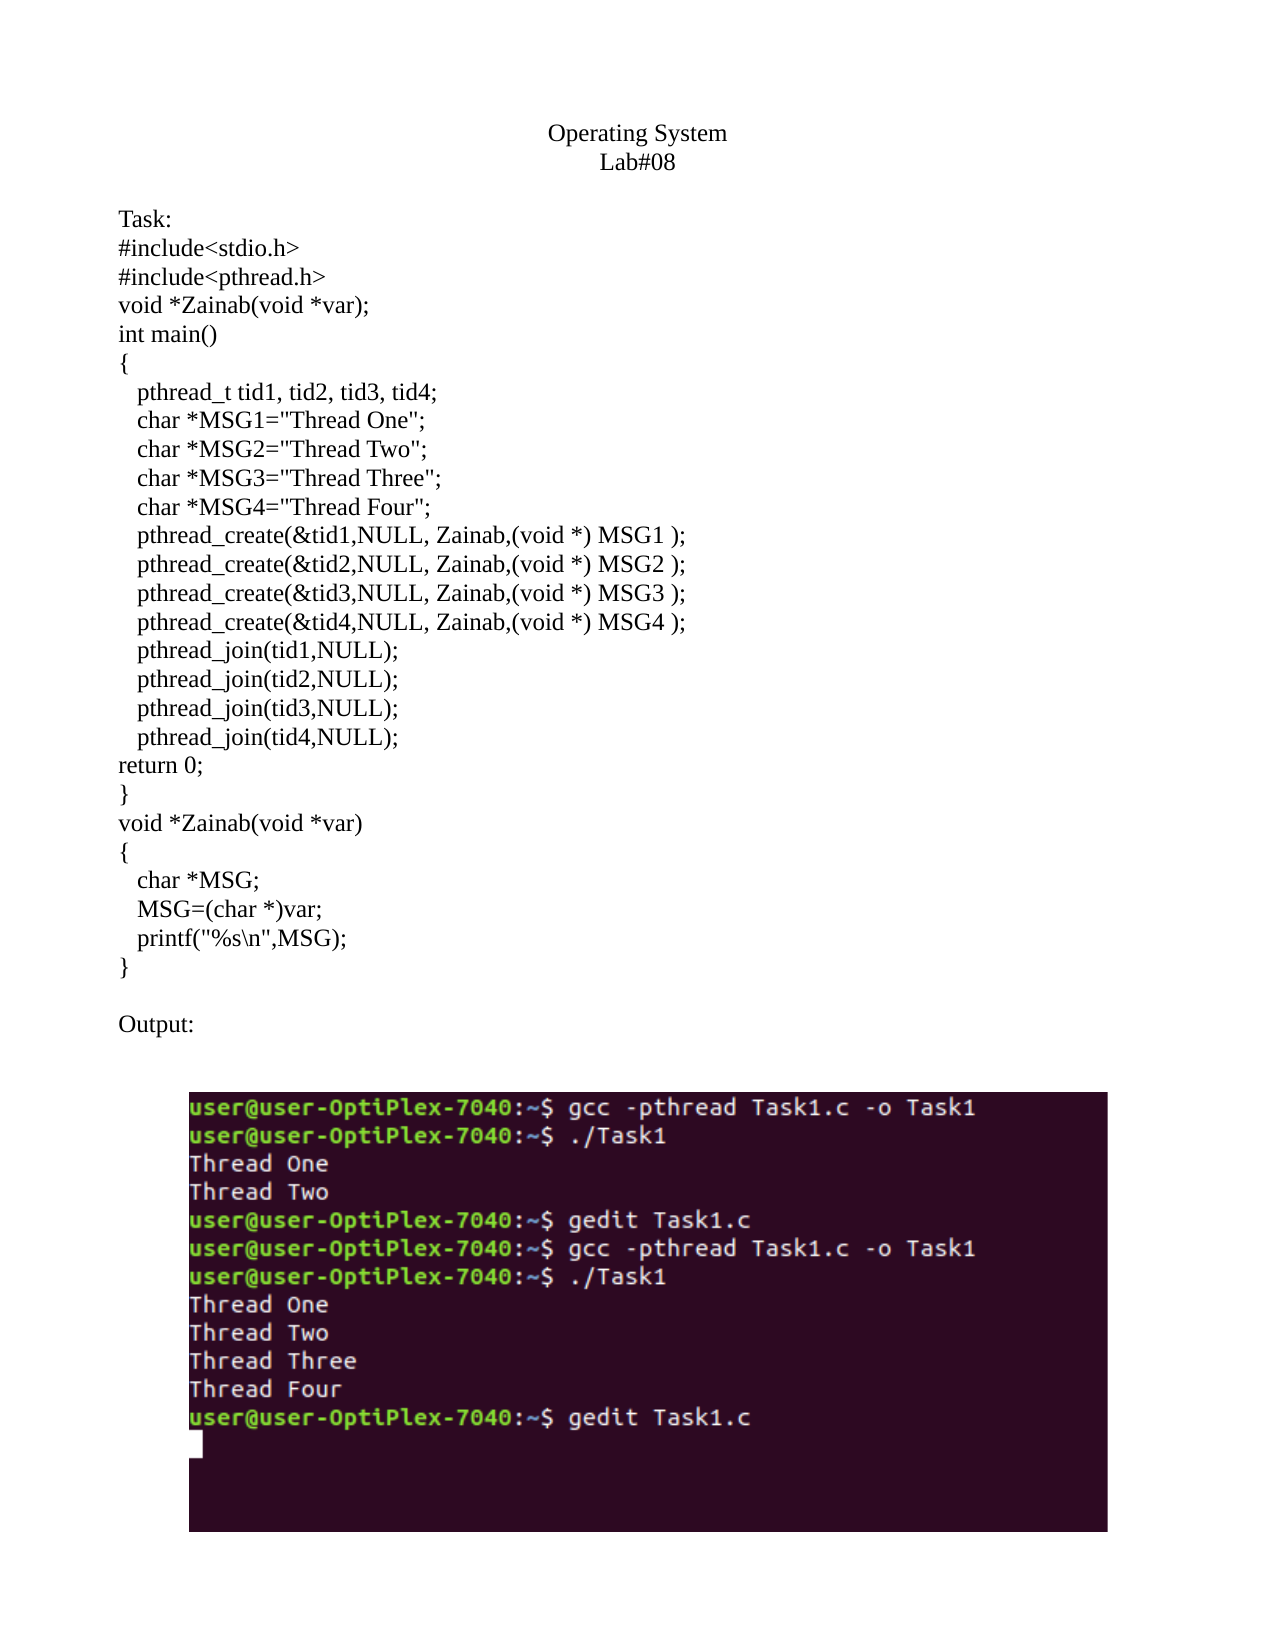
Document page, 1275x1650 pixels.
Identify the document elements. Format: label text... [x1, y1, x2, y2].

text void *Zainab(void *var) [118, 808, 1157, 837]
text return 0; [118, 751, 1157, 779]
text Task: [118, 204, 1157, 233]
text pthread_create(&tid3,NULL, Zainab,(void *) MSG3 ); [118, 578, 1157, 607]
text pthread_join(tid3,NULL); [118, 693, 1157, 722]
text void *Zainab(void *var); [118, 291, 1157, 319]
text } [118, 779, 1157, 808]
text #include<stdio.h> [118, 233, 1157, 262]
text Output: [118, 1009, 1157, 1038]
text pthread_create(&tid1,NULL, Zainab,(void *) MSG1 ); [118, 521, 1157, 549]
text Operating System [118, 118, 1157, 147]
text char *MSG; [118, 866, 1157, 894]
text pthread_join(tid1,NULL); [118, 636, 1157, 664]
text #include<pthread.h> [118, 262, 1157, 291]
text { [118, 837, 1157, 866]
text Lab#08 [118, 147, 1157, 176]
picture [189, 1092, 1108, 1532]
text char *MSG3="Thread Three"; [118, 463, 1157, 492]
text pthread_t tid1, tid2, tid3, tid4; [118, 377, 1157, 406]
text printf("%s\n",MSG); [118, 923, 1157, 952]
text MSG=(char *)var; [118, 894, 1157, 923]
text char *MSG4="Thread Four"; [118, 492, 1157, 521]
text } [118, 952, 1157, 981]
text pthread_create(&tid2,NULL, Zainab,(void *) MSG2 ); [118, 549, 1157, 578]
text int main() [118, 319, 1157, 348]
text char *MSG1="Thread One"; [118, 406, 1157, 434]
text pthread_join(tid4,NULL); [118, 722, 1157, 751]
text char *MSG2="Thread Two"; [118, 434, 1157, 463]
text { [118, 348, 1157, 377]
text pthread_create(&tid4,NULL, Zainab,(void *) MSG4 ); [118, 607, 1157, 636]
text pthread_join(tid2,NULL); [118, 664, 1157, 693]
